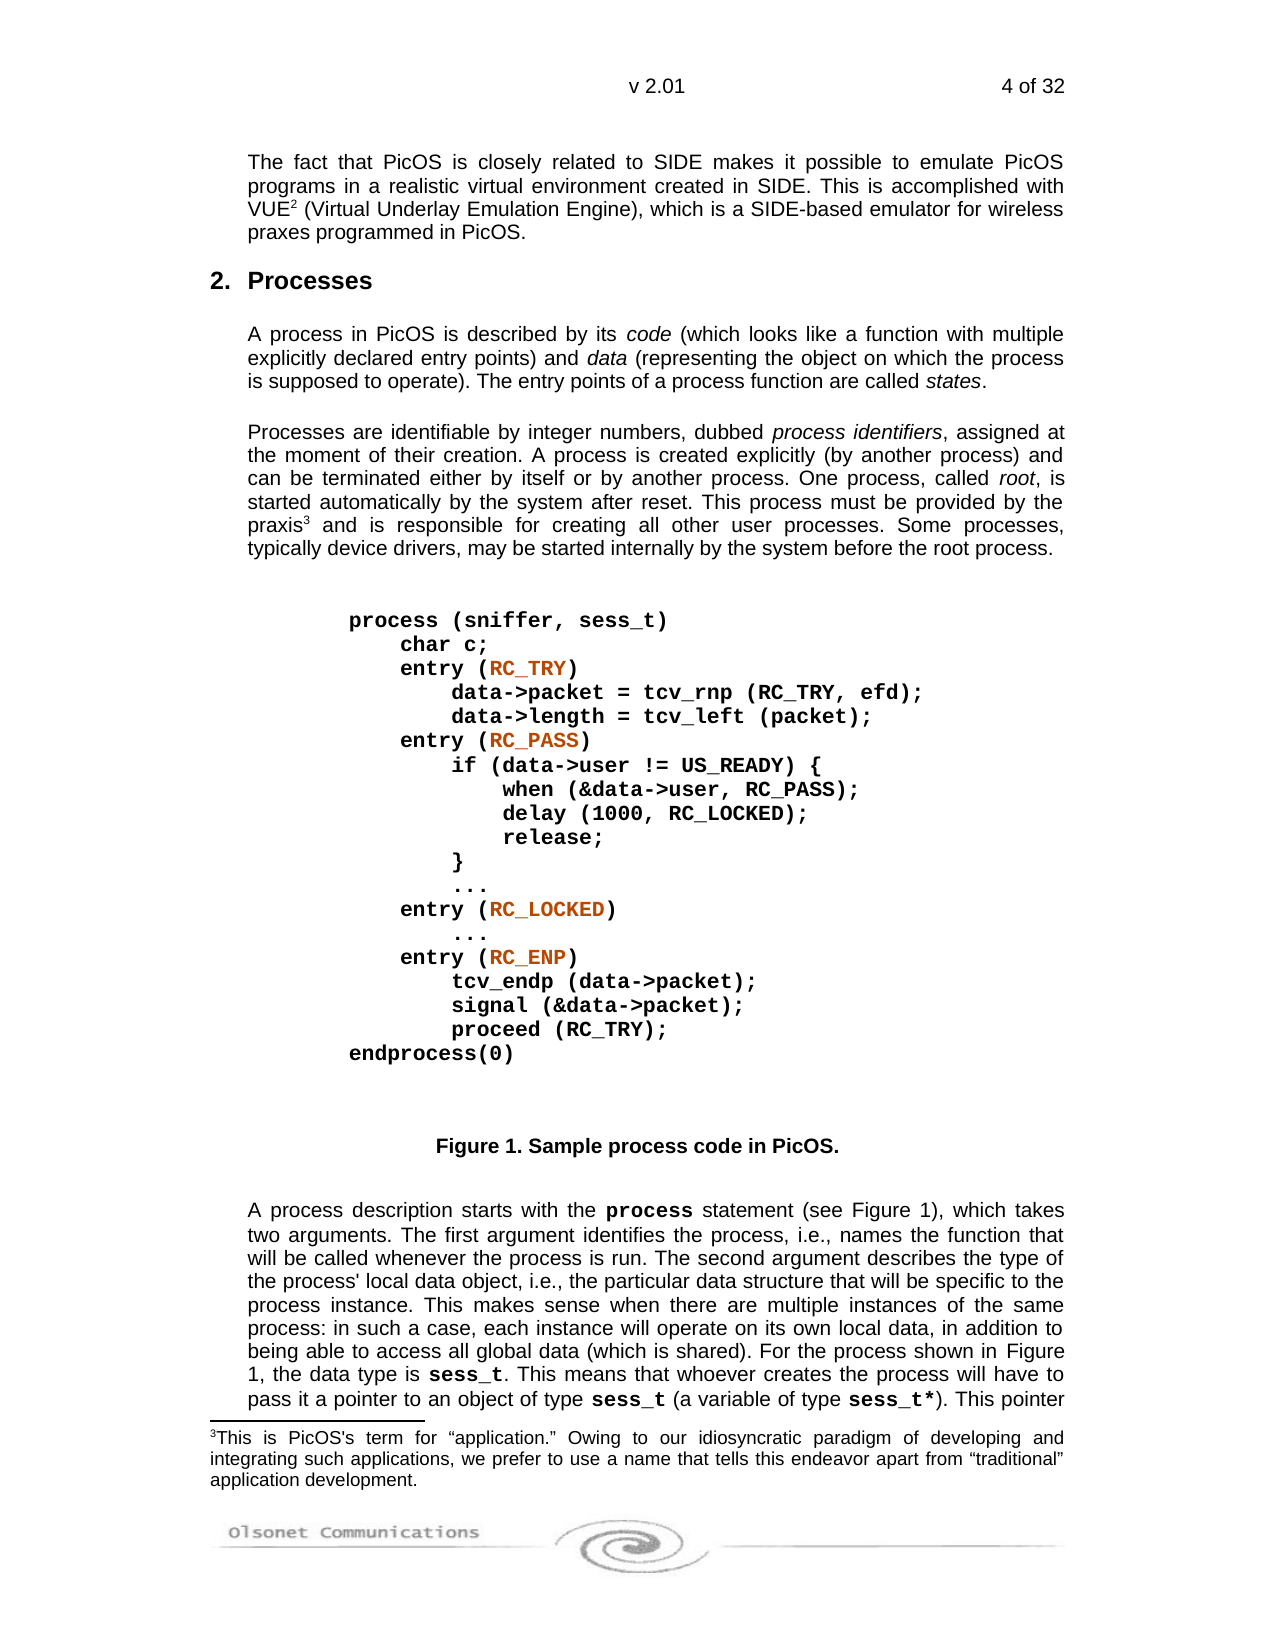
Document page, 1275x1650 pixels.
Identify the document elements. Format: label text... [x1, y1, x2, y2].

text The fact that PicOS is closely related to SIDE makes it possible to emulate PicOS programs in a realistic virtual environment created in SIDE. This is accomplished with VUE2 (Virtual Underlay Emulation Engine), which is a SIDE-based emulator for wireless praxes programmed in PicOS. [247, 151, 1065, 244]
text Figure 1. Sample process code in PicOS. [210, 1135, 1065, 1158]
text A process description starts with the process statement (see Figure 1), which takes two arguments. The first argument identifies the process, i.e., names the function that will be called whenever the process is run. The second argument describes the type of the process' local data object, i.e., the particular data structure that will be specific to the process instance. This makes sense when there are multiple instances of the same process: in such a case, each instance will operate on its own local data, in addition to being able to access all global data (which is shared). For the process shown in Figure 1, the data type is sess_t. This means that whoever creates the process will have to pass it a pointer to an object of type sess_t (a variable of type sess_t*). This pointer [247, 1198, 1065, 1413]
text A process in PicOS is described by its code (which looks like a function with multiple explicitly declared entry points) and data (representing the object on which the process is supposed to operate). The entry points of a process function are called states. [247, 323, 1065, 393]
subtitle Processes [210, 267, 1065, 295]
text Processes are identifiable by integer numbers, dubbed process identifiers, assigned at the moment of their creation. A process is created explicitly (by another process) and can be terminated either by itself or by another process. One process, called root, is started automatically by the system after reset. This process must be provided by the praxis and is responsible for creating all other user processes. Some processes, typically device drivers, may be started internally by the system before the root process. [247, 421, 1065, 560]
text This is PicOS's term for “application.” Owing to our idiosyncratic paradigm of developing and integrating such applications, we prefer to use a name that tells this endeavor apart from “traditional” application development. [210, 1427, 1065, 1490]
picture [210, 1504, 1065, 1596]
